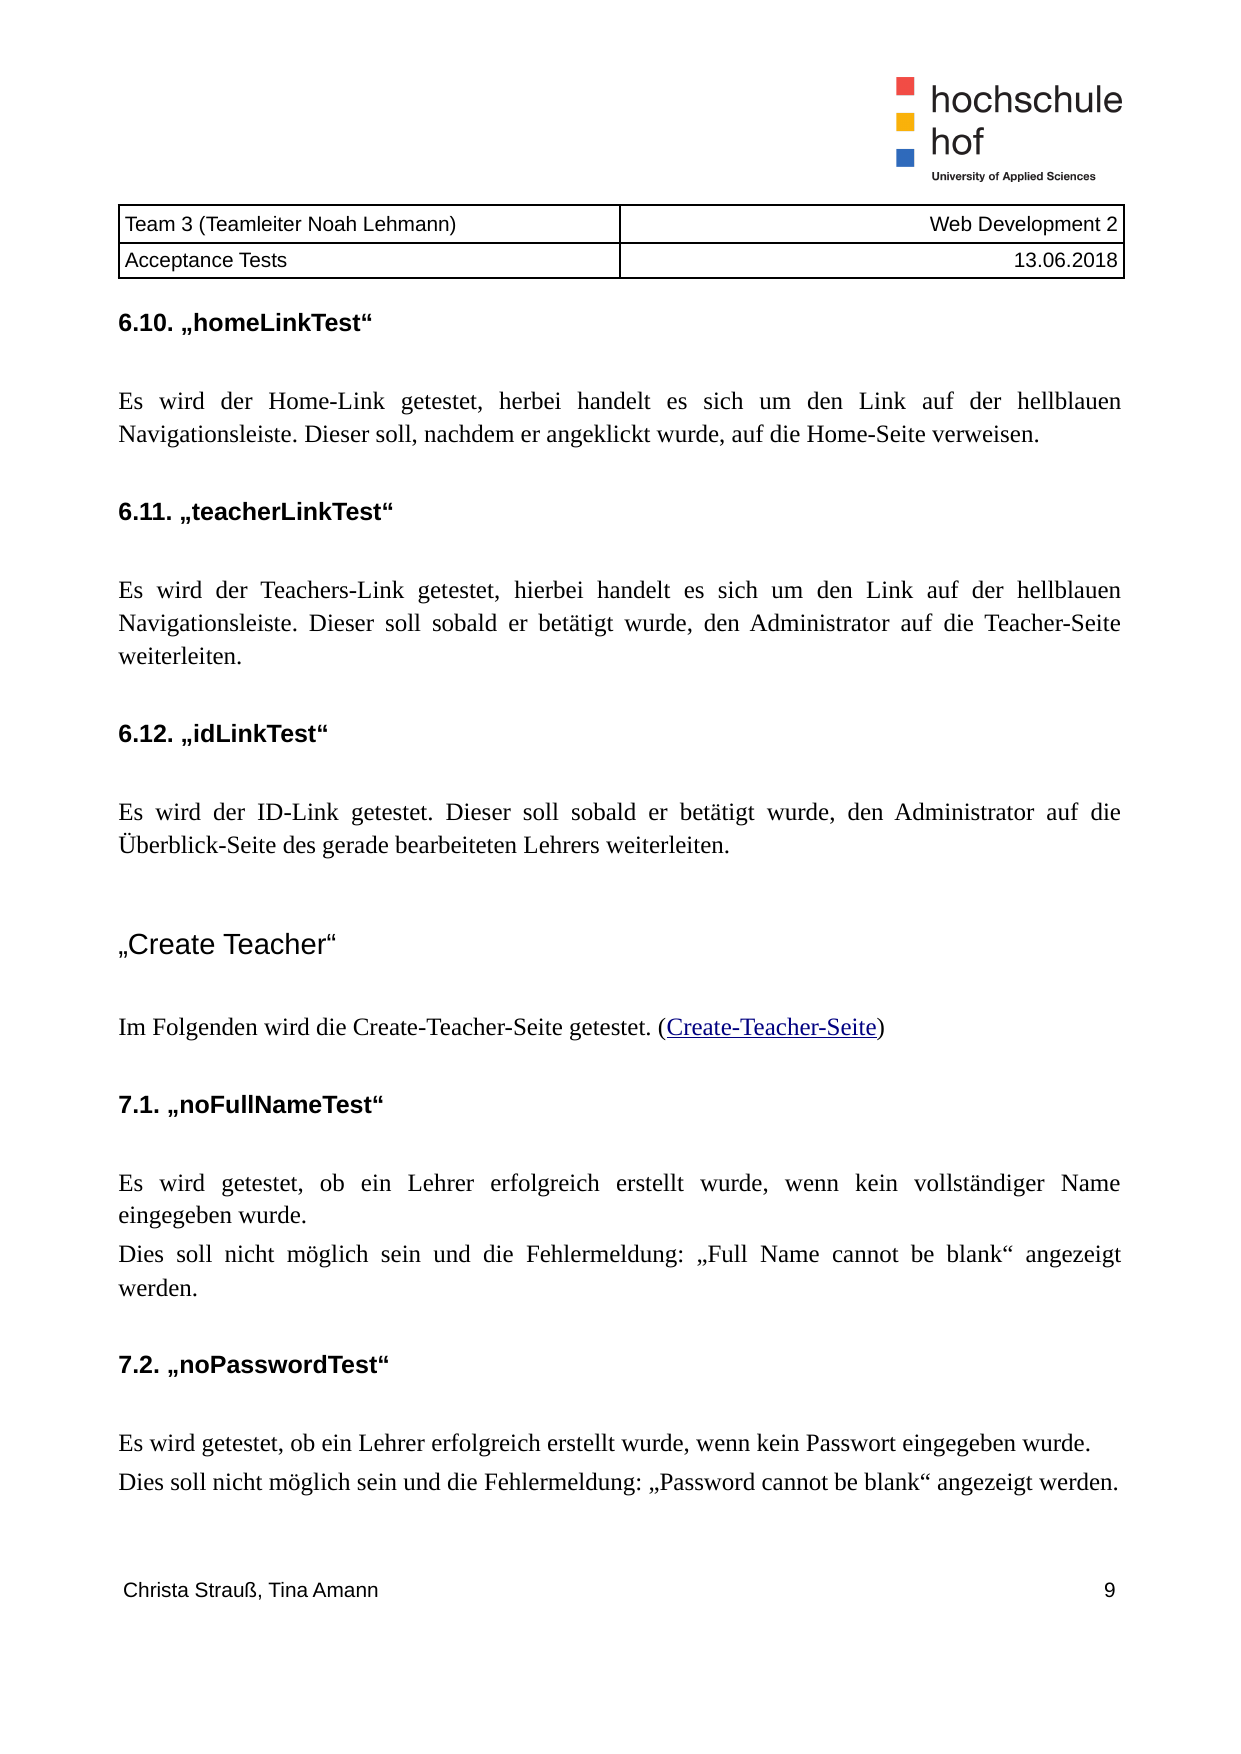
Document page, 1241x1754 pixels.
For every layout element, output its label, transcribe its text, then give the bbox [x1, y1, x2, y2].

text Es wird der ID-Link getestet. Dieser soll sobald er betätigt wurde, den Administrator auf die Überblick-Seite des gerade bearbeiteten Lehrers weiterleiten. [118, 797, 1122, 858]
text 6.10. „homeLinkTest“ [118, 308, 1122, 337]
text 6.11. „teacherLinkTest“ [118, 497, 1122, 526]
text 7.2. „noPasswordTest“ [118, 1351, 1122, 1379]
text Im Folgenden wird die Create-Teacher-Seite getestet. (Create-Teacher-Seite) [118, 1012, 1122, 1041]
picture [896, 77, 1122, 182]
text Es wird getestet, ob ein Lehrer erfolgreich erstellt wurde, wenn kein Passwort eingegeben wurde. [118, 1428, 1122, 1457]
text Dies soll nicht möglich sein und die Fehlermeldung: „Full Name cannot be blank“ angezeigt werden. [118, 1239, 1122, 1301]
text Es wird der Teachers-Link getestet, hierbei handelt es sich um den Link auf der hellblauen Navigationsleiste. Dieser soll sobald er betätigt wurde, den Administrator auf die Teacher-Seite weiterleiten. [118, 575, 1122, 670]
text Es wird der Home-Link getestet, herbei handelt es sich um den Link auf der hellblauen Navigationsleiste. Dieser soll, nachdem er angeklickt wurde, auf die Home-Seite verweisen. [118, 386, 1122, 448]
subtitle „Create Teacher“ [118, 927, 1122, 960]
text Es wird getestet, ob ein Lehrer erfolgreich erstellt wurde, wenn kein vollständiger Name eingegeben wurde. [118, 1168, 1122, 1229]
text 6.12. „idLinkTest“ [118, 719, 1122, 748]
text 7.1. „noFullNameTest“ [118, 1090, 1122, 1118]
text Dies soll nicht möglich sein und die Fehlermeldung: „Password cannot be blank“ angezeigt werden. [118, 1467, 1122, 1496]
